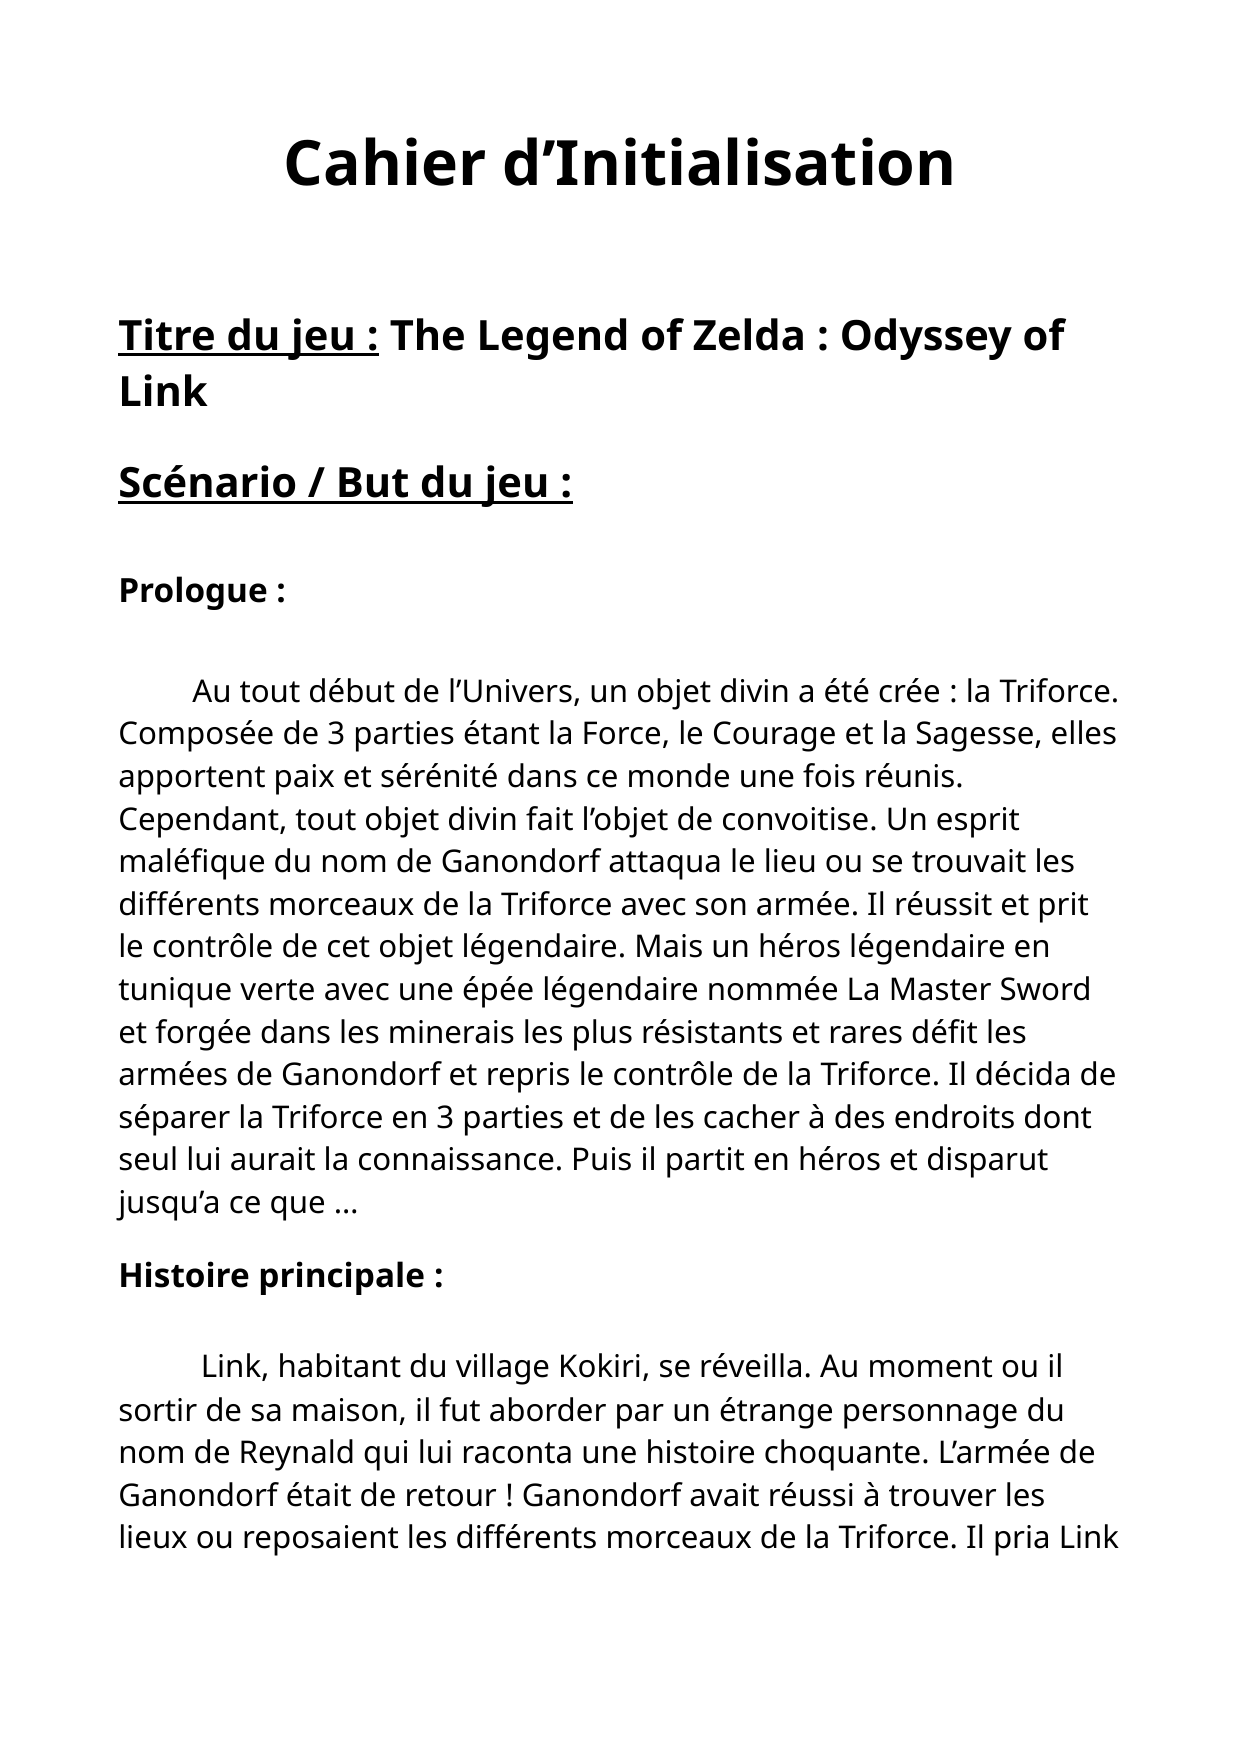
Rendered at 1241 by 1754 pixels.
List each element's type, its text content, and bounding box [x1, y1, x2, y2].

text Histoire principale : [118, 1251, 1122, 1297]
text Au tout début de l’Univers, un objet divin a été crée : la Triforce. Composée de 3 parties étant la Force, le Courage et la Sagesse, elles apportent paix et sérénité dans ce monde une fois réunis. Cependant, tout objet divin fait l’objet de convoitise. Un esprit maléfique du nom de Ganondorf attaqua le lieu ou se trouvait les différents morceaux de la Triforce avec son armée. Il réussit et prit le contrôle de cet objet légendaire. Mais un héros légendaire en tunique verte avec une épée légendaire nommée La Master Sword et forgée dans les minerais les plus résistants et rares défit les armées de Ganondorf et repris le contrôle de la Triforce. Il décida de séparer la Triforce en 3 parties et de les cacher à des endroits dont seul lui aurait la connaissance. Puis il partit en héros et disparut jusqu’a ce que … [118, 669, 1122, 1223]
text Link, habitant du village Kokiri, se réveilla. Au moment ou il sortir de sa maison, il fut aborder par un étrange personnage du nom de Reynald qui lui raconta une histoire choquante. L’armée de Ganondorf était de retour ! Ganondorf avait réussi à trouver les lieux ou reposaient les différents morceaux de la Triforce. Il pria Link [118, 1342, 1122, 1558]
text Titre du jeu : The Legend of Zelda : Odyssey of Link [118, 305, 1122, 419]
text Cahier d’Initialisation [118, 118, 1122, 203]
text Scénario / But du jeu : [118, 453, 1122, 510]
text Prologue : [118, 567, 1122, 612]
